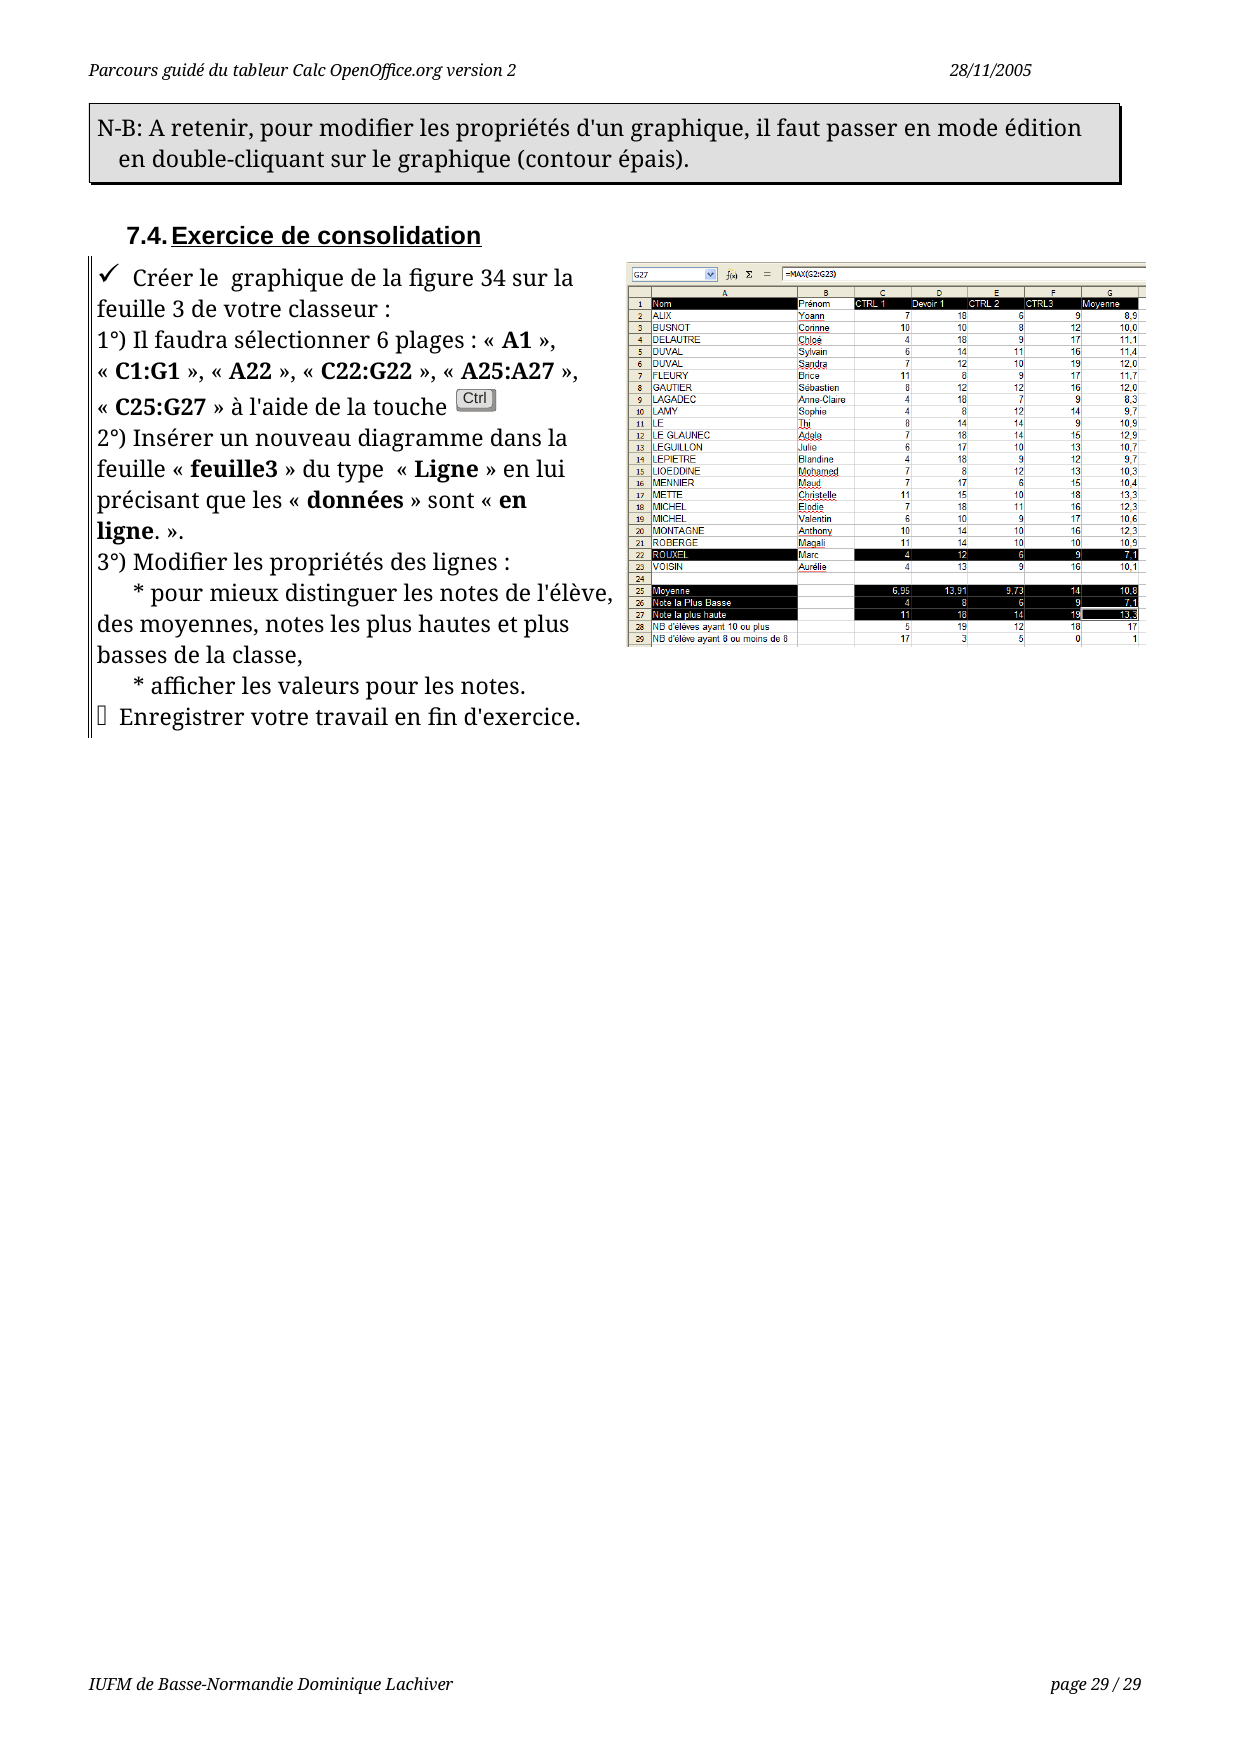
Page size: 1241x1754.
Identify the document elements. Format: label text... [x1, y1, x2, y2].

text N-B: A retenir, pour modifier les propriétés d'un graphique, il faut passer en mode édition en double-cliquant sur le graphique (contour épais). [90, 104, 1119, 182]
table_header [620, 256, 1152, 738]
picture [625, 262, 1146, 647]
table_header  Créer le graphique de la figure 34 sur la feuille 3 de votre classeur : 1°) Il faudra sélectionner 6 plages : « A1 », « C1:G1 », « A22 », « C22:G22 », « A25:A27 », « C25:G27 » à l'aide de la touche 2°) Insérer un nouveau diagramme dans la feuille « feuille3 » du type « Ligne » en lui précisant que les « données » sont « en ligne. ». 3°) Modifier les propriétés des lignes : * pour mieux distinguer les notes de l'élève, des moyennes, notes les plus hautes et plus basses de la classe, * afficher les valeurs pour les notes.  Enregistrer votre travail en fin d'exercice. [92, 256, 620, 738]
subtitle Exercice de consolidation [126, 222, 1152, 250]
